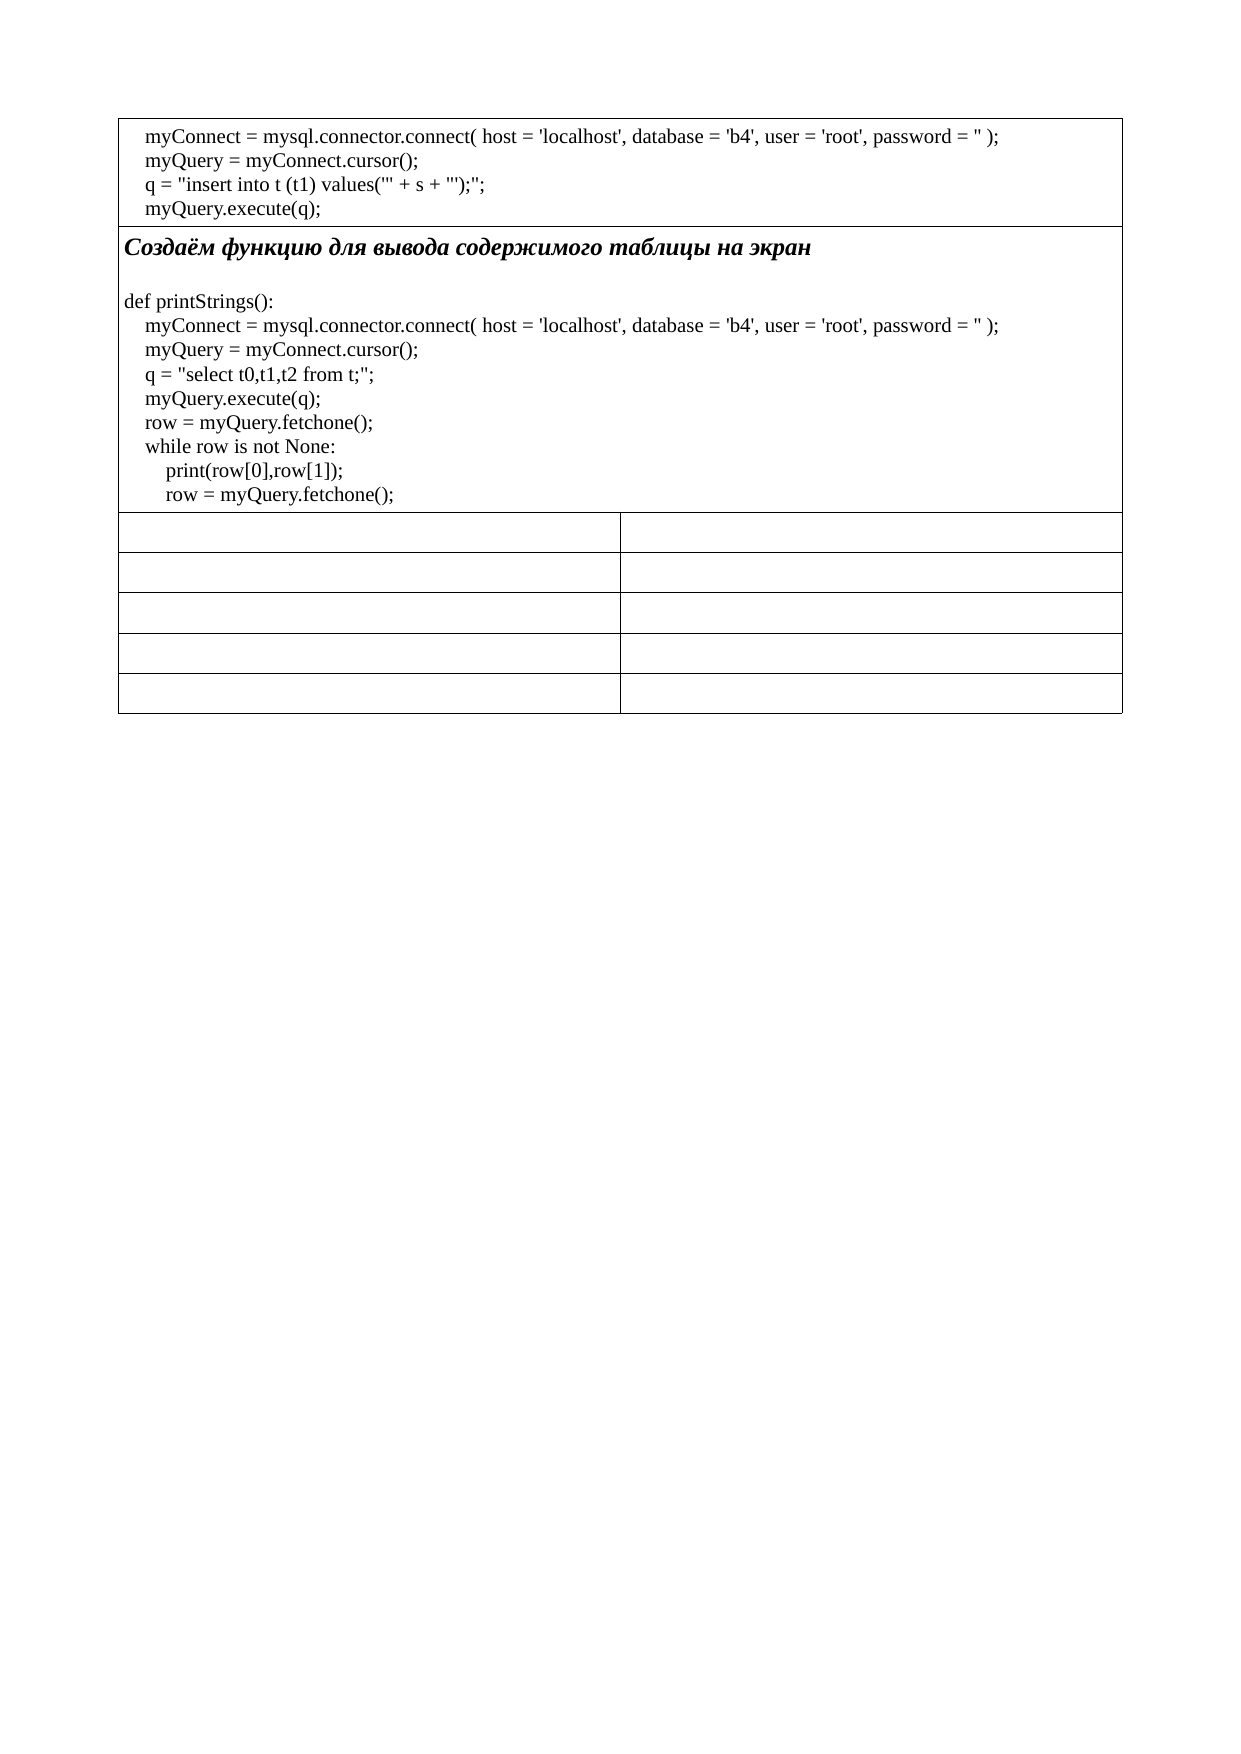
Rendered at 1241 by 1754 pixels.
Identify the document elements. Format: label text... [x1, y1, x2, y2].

table_cell [621, 674, 1122, 713]
table_cell [119, 553, 620, 592]
table_cell [621, 553, 1122, 592]
table_cell myConnect = mysql.connector.connect( host = 'localhost', database = 'b4', user = 'root', password = '' ); myQuery = myConnect.cursor(); q = "insert into t (t1) values('" + s + "');"; myQuery.execute(q); [119, 119, 1122, 226]
table_cell [119, 513, 620, 552]
table_cell [119, 634, 620, 673]
table_cell Создаём функцию для вывода содержимого таблицы на экран def printStrings(): myConnect = mysql.connector.connect( host = 'localhost', database = 'b4', user = 'root', password = '' ); myQuery = myConnect.cursor(); q = "select t0,t1,t2 from t;"; myQuery.execute(q); row = myQuery.fetchone(); while row is not None: print(row[0],row[1]); row = myQuery.fetchone(); [119, 227, 1122, 512]
table_cell [621, 513, 1122, 552]
table_cell [119, 593, 620, 632]
table_cell [621, 634, 1122, 673]
table_cell [119, 674, 620, 713]
table_cell [621, 593, 1122, 632]
